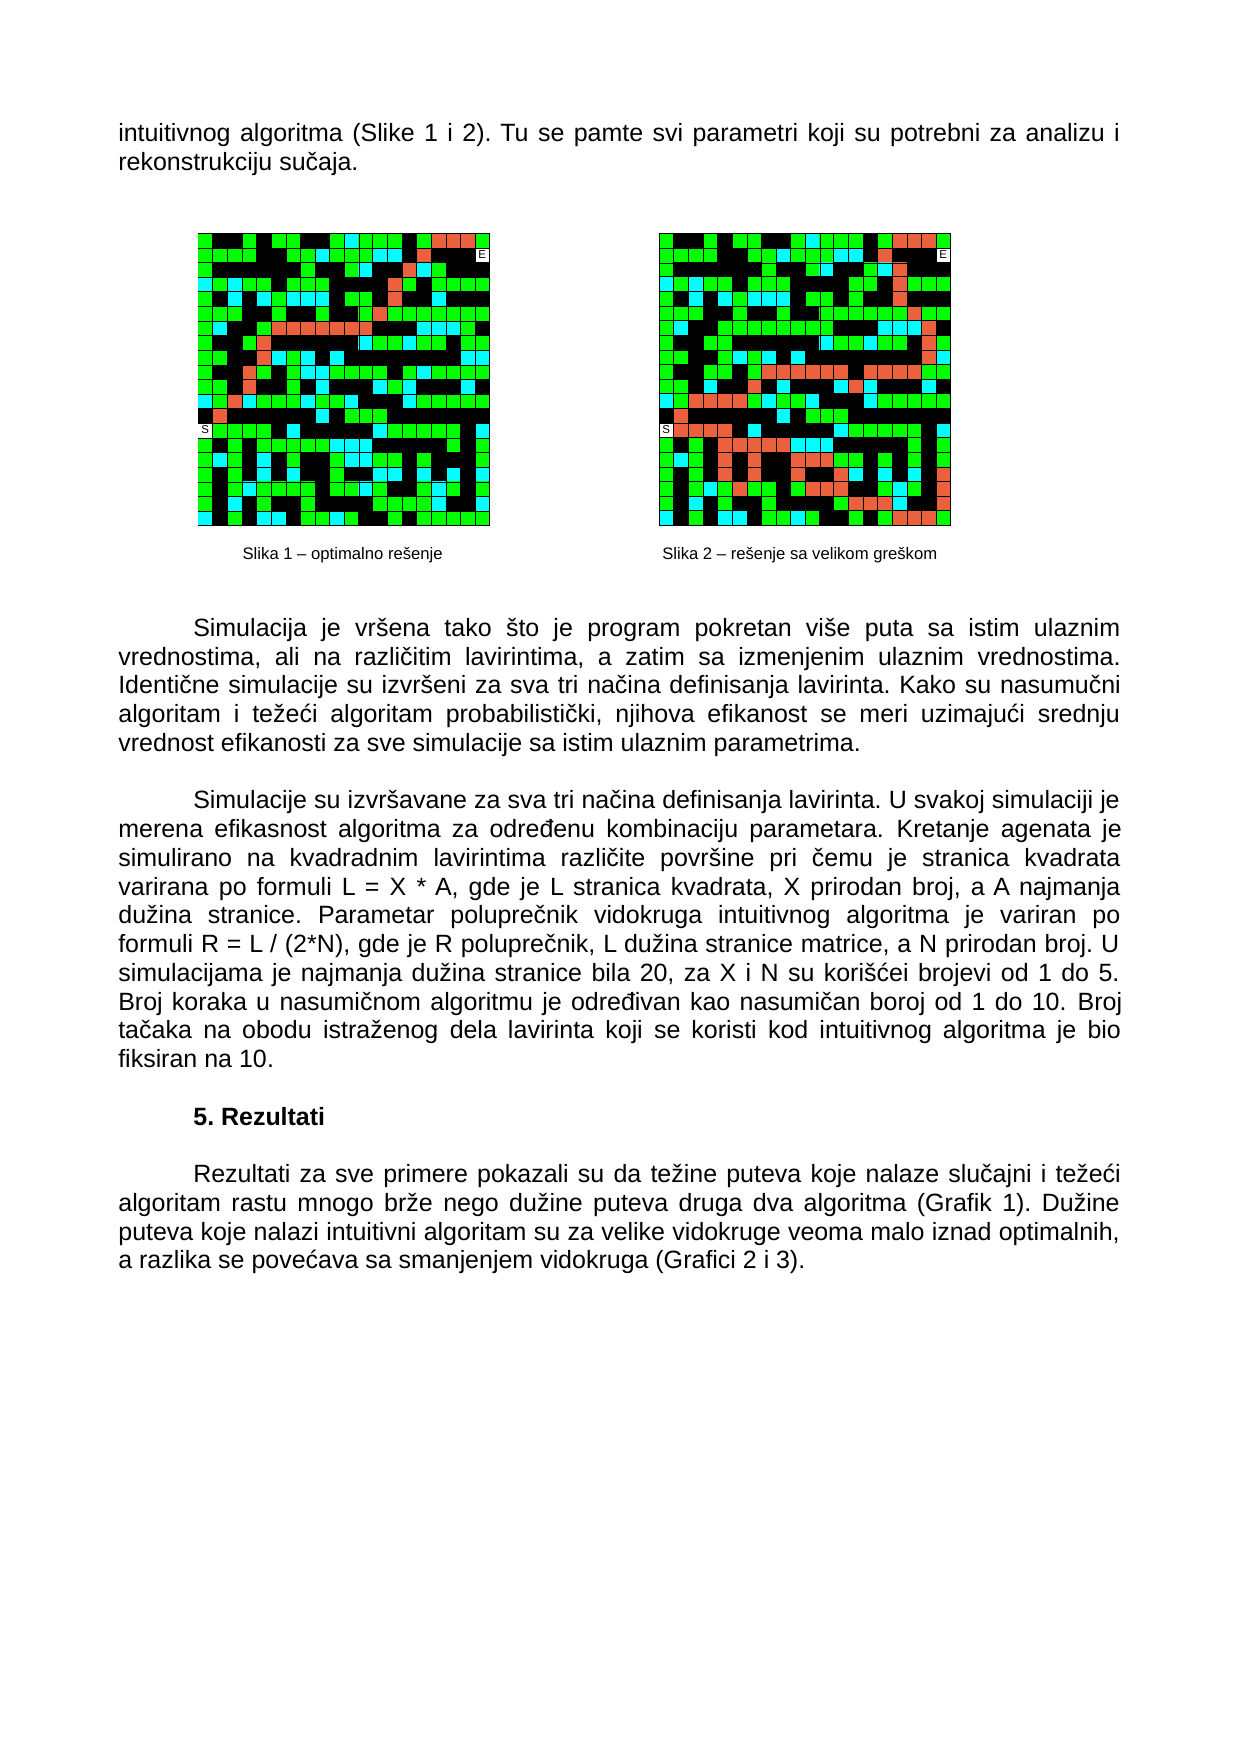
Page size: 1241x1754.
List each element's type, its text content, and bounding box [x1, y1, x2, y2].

text Simulacija je vršena tako što je program pokretan više puta sa istim ulaznim vrednostima, ali na različitim lavirintima, a zatim sa izmenjenim ulaznim vrednostima. Identične simulacije su izvršeni za sva tri načina definisanja lavirinta. Kako su nasumučni algoritam i težeći algoritam probabilistički, njihova efikanost se meri uzimajući srednju vrednost efikanosti za sve simulacije sa istim ulaznim parametrima. [118, 613, 1122, 757]
text 5. Rezultati [118, 1102, 1122, 1131]
text Rezultati za sve primere pokazali su da težine puteva koje nalaze slučajni i težeći algoritam rastu mnogo brže nego dužine puteva druga dva algoritma (Grafik 1). Dužine puteva koje nalazi intuitivni algoritam su za velike vidokruge veoma malo iznad optimalnih, a razlika se povećava sa smanjenjem vidokruga (Grafici 2 i 3). [118, 1159, 1122, 1274]
text Simulacije su izvršavane za sva tri načina definisanja lavirinta. U svakoj simulaciji je merena efikasnost algoritma za određenu kombinaciju parametara. Kretanje agenata je simulirano na kvadradnim lavirintima različite površine pri čemu je stranica kvadrata varirana po formuli L = X * A, gde je L stranica kvadrata, X prirodan broj, a A najmanja dužina stranice. Parametar poluprečnik vidokruga intuitivnog algoritma je variran po formuli R = L / (2*N), gde je R poluprečnik, L dužina stranice matrice, a N prirodan broj. U simulacijama je najmanja dužina stranice bila 20, za X i N su korišćei brojevi od 1 do 5. Broj koraka u nasumičnom algoritmu je određivan kao nasumičan boroj od 1 do 10. Broj tačaka na obodu istraženog dela lavirinta koji se koristi kod intuitivnog algoritma je bio fiksiran na 10. [118, 786, 1122, 1073]
text intuitivnog algoritma (Slike 1 i 2). Tu se pamte svi parametri koji su potrebni za analizu i rekonstrukciju sučaja. [118, 118, 1122, 176]
